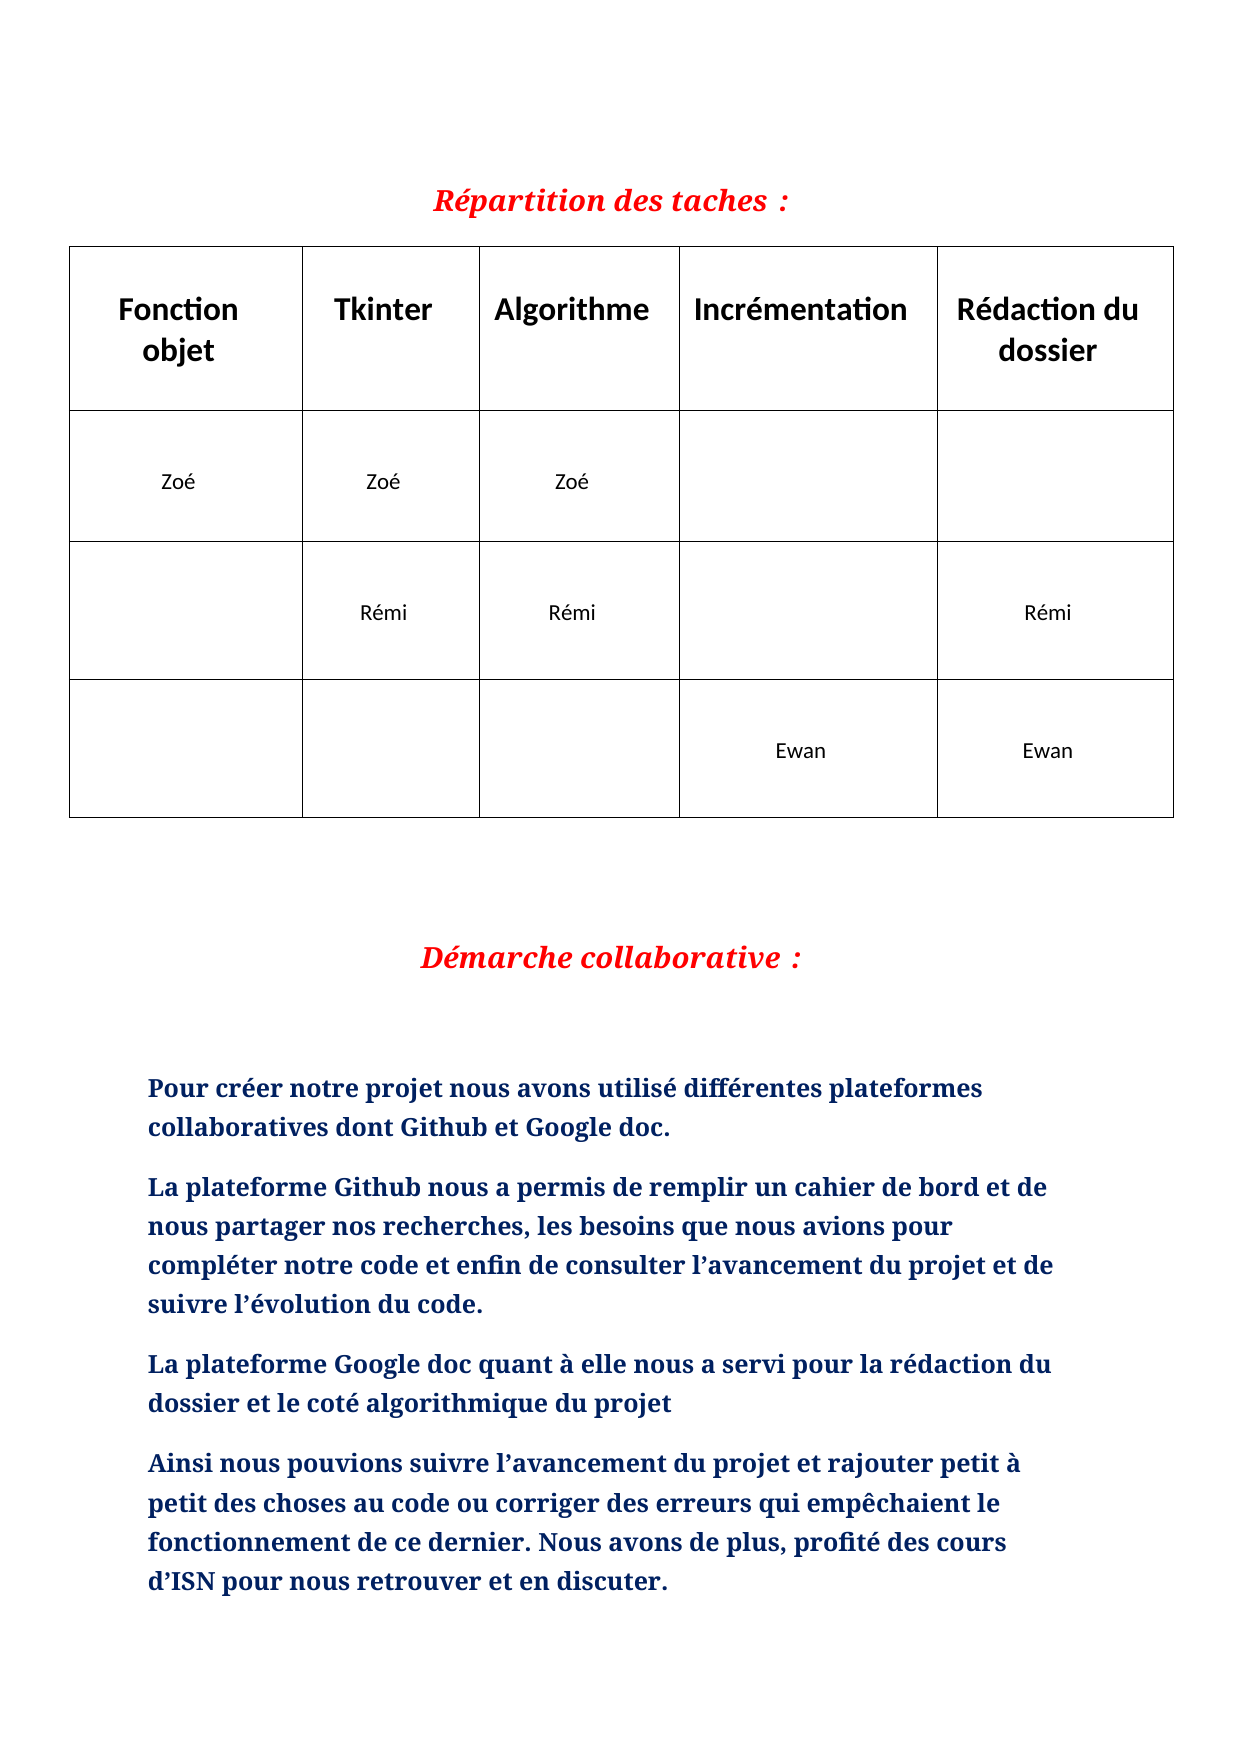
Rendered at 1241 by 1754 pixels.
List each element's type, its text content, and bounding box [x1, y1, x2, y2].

table_cell Ewan [938, 680, 1173, 817]
text Répartition des taches : [148, 180, 1078, 219]
table_cell [680, 411, 937, 541]
table_cell Rémi [480, 542, 679, 679]
table_cell Zoé [70, 411, 302, 541]
table_header Tkinter [303, 247, 479, 410]
table_cell Zoé [480, 411, 679, 541]
table_cell [70, 680, 302, 817]
table_cell [303, 680, 479, 817]
table_cell [480, 680, 679, 817]
table_cell Rémi [938, 542, 1173, 679]
text Pour créer notre projet nous avons utilisé différentes plateformes collaboratives dont Github et Google doc. [148, 1070, 1078, 1143]
table_cell Zoé [303, 411, 479, 541]
table_cell Ewan [680, 680, 937, 817]
text La plateforme Google doc quant à elle nous a servi pour la rédaction du dossier et le coté algorithmique du projet [148, 1347, 1078, 1420]
table_cell Rémi [303, 542, 479, 679]
table_header Algorithme [480, 247, 679, 410]
table_header Rédaction du dossier [938, 247, 1173, 410]
table_cell [938, 411, 1173, 541]
table_cell [70, 542, 302, 679]
table_header Fonction objet [70, 247, 302, 410]
table_cell [680, 542, 937, 679]
text La plateforme Github nous a permis de remplir un cahier de bord et de nous partager nos recherches, les besoins que nous avions pour compléter notre code et enfin de consulter l’avancement du projet et de suivre l’évolution du code. [148, 1169, 1078, 1321]
table_header Incrémentation [680, 247, 937, 410]
text Démarche collaborative : [148, 937, 1078, 977]
text Ainsi nous pouvions suivre l’avancement du projet et rajouter petit à petit des choses au code ou corriger des erreurs qui empêchaient le fonctionnement de ce dernier. Nous avons de plus, profité des cours d’ISN pour nous retrouver et en discuter. [148, 1446, 1078, 1598]
